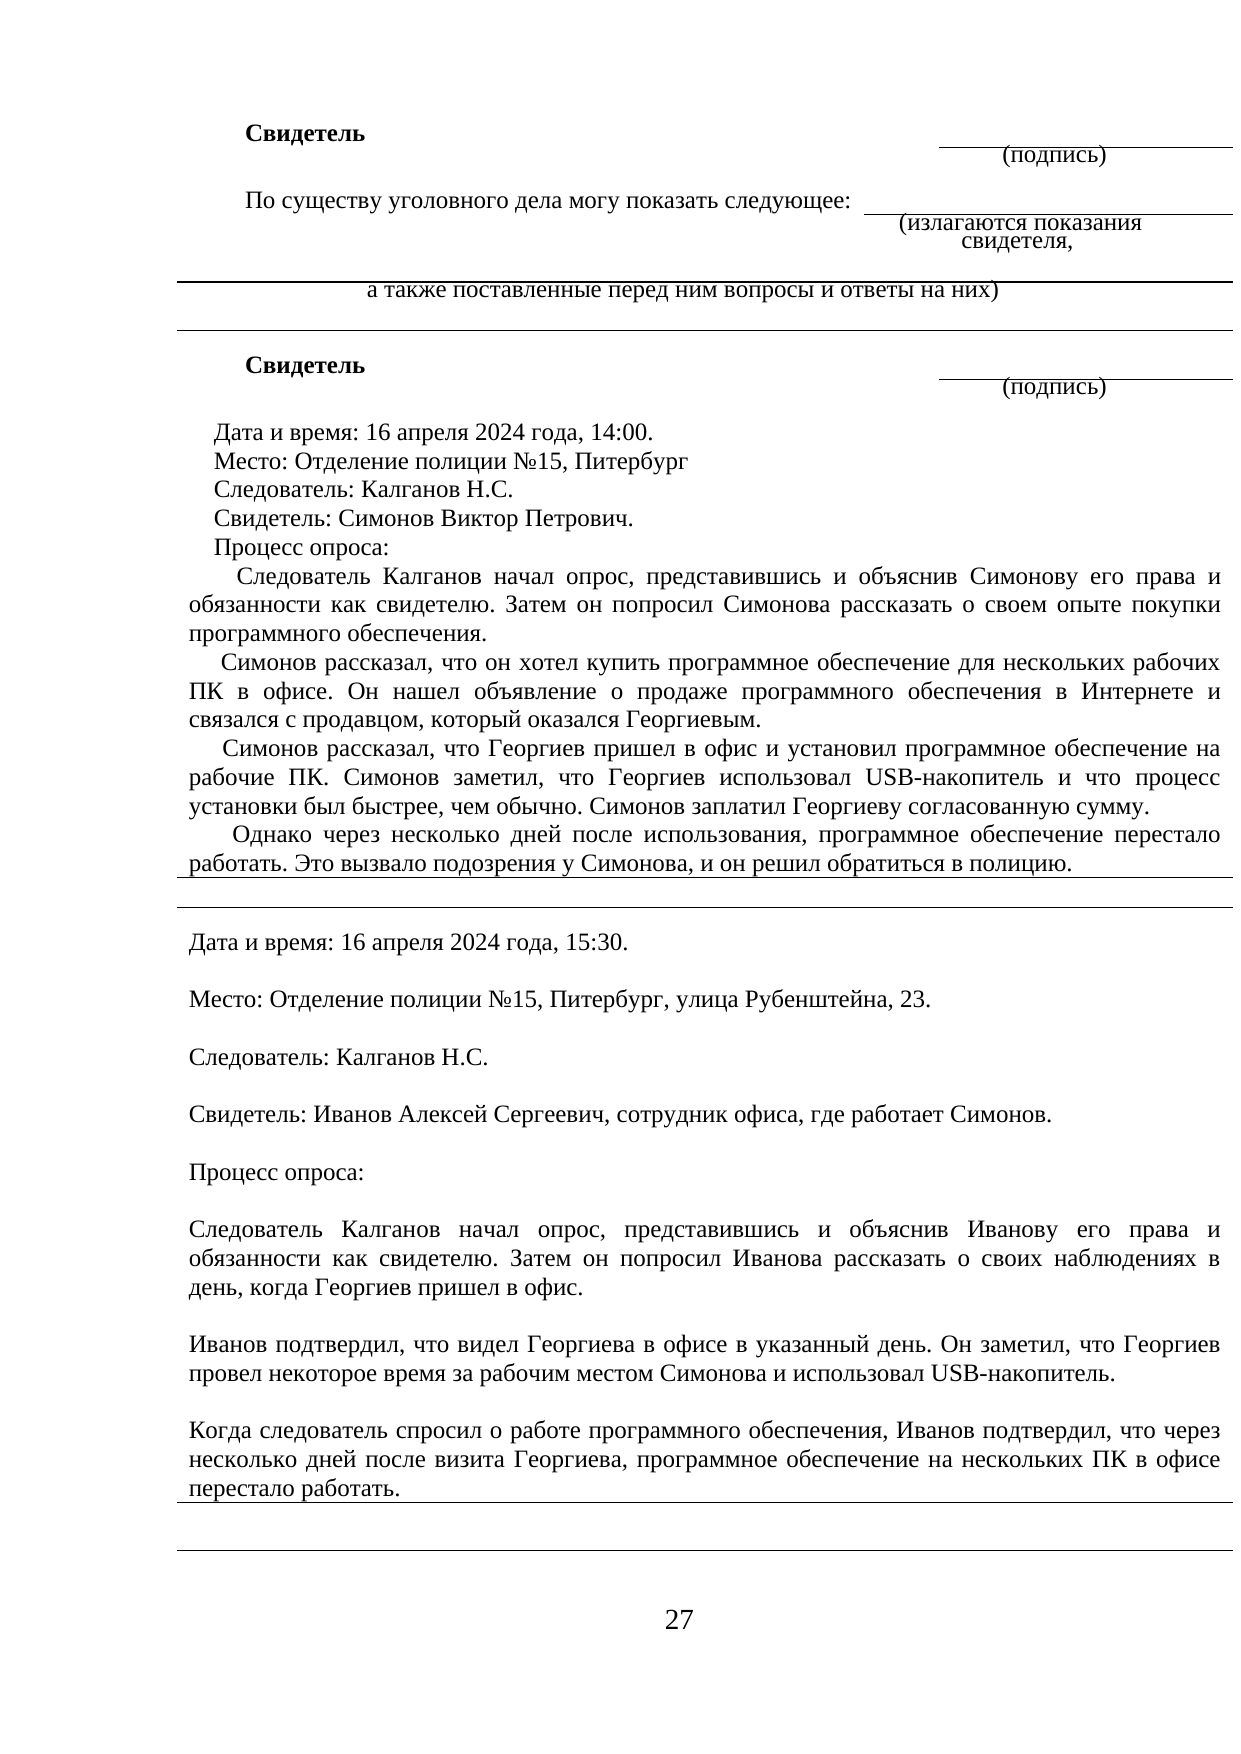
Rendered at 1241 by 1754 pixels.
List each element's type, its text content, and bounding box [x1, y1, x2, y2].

table_header [864, 185, 1233, 214]
table_header Свидетель [177, 118, 938, 147]
text (излагаются показания свидетеля, [852, 215, 1188, 253]
text (подпись) [927, 379, 1103, 398]
table_header [939, 350, 1233, 378]
text а также поставленные перед ним вопросы и ответы на них) [177, 283, 995, 301]
table_header Свидетель [177, 350, 938, 378]
table_header Дата и время: 16 апреля 2024 года, 15:30. Место: Отделение полиции №15, Питербург, улица Рубенштейна, 23. Следователь: Калганов Н.С. Свидетель: Иванов Алексей Сергеевич, сотрудник офиса, где работает Симонов. Процесс опроса: Следователь Калганов начал опрос, представившись и объяснив Иванову его права и обязанности как свидетелю. Затем он попросил Иванова рассказать о своих наблюдениях в день, когда Георгиев пришел в офис. Иванов подтвердил, что видел Георгиева в офисе в указанный день. Он заметил, что Георгиев провел некоторое время за рабочим местом Симонова и использовал USB-накопитель. Когда следователь спросил о работе программного обеспечения, Иванов подтвердил, что через несколько дней после визита Георгиева, программное обеспечение на нескольких ПК в офисе перестало работать. [177, 927, 1233, 1502]
table_header Дата и время: 16 апреля 2024 года, 14:00. Место: Отделение полиции №15, Питербург Следователь: Калганов Н.С. Свидетель: Симонов Виктор Петрович. Процесс опроса: Следователь Калганов начал опрос, представившись и объяснив Симонову его права и обязанности как свидетелю. Затем он попросил Симонова рассказать о своем опыте покупки программного обеспечения. Симонов рассказал, что он хотел купить программное обеспечение для нескольких рабочих ПК в офисе. Он нашел объявление о продаже программного обеспечения в Интернете и связался с продавцом, который оказался Георгиевым. Симонов рассказал, что Георгиев пришел в офис и установил программное обеспечение на рабочие ПК. Симонов заметил, что Георгиев использовал USB-накопитель и что процесс установки был быстрее, чем обычно. Симонов заплатил Георгиеву согласованную сумму. Однако через несколько дней после использования, программное обеспечение перестало работать. Это вызвало подозрения у Симонова, и он решил обратиться в полицию. [177, 417, 1233, 877]
table_header [177, 1521, 1233, 1550]
table_cell [177, 878, 1233, 907]
text (подпись) [1102, 380, 1181, 398]
text а также поставленные перед ним вопросы и ответы на них) [994, 283, 1188, 301]
table_header По существу уголовного дела могу показать следующее: [177, 185, 863, 214]
table_header [939, 118, 1233, 147]
table_header [177, 301, 1233, 330]
table_header [177, 253, 1233, 281]
text (подпись) [927, 148, 1181, 167]
